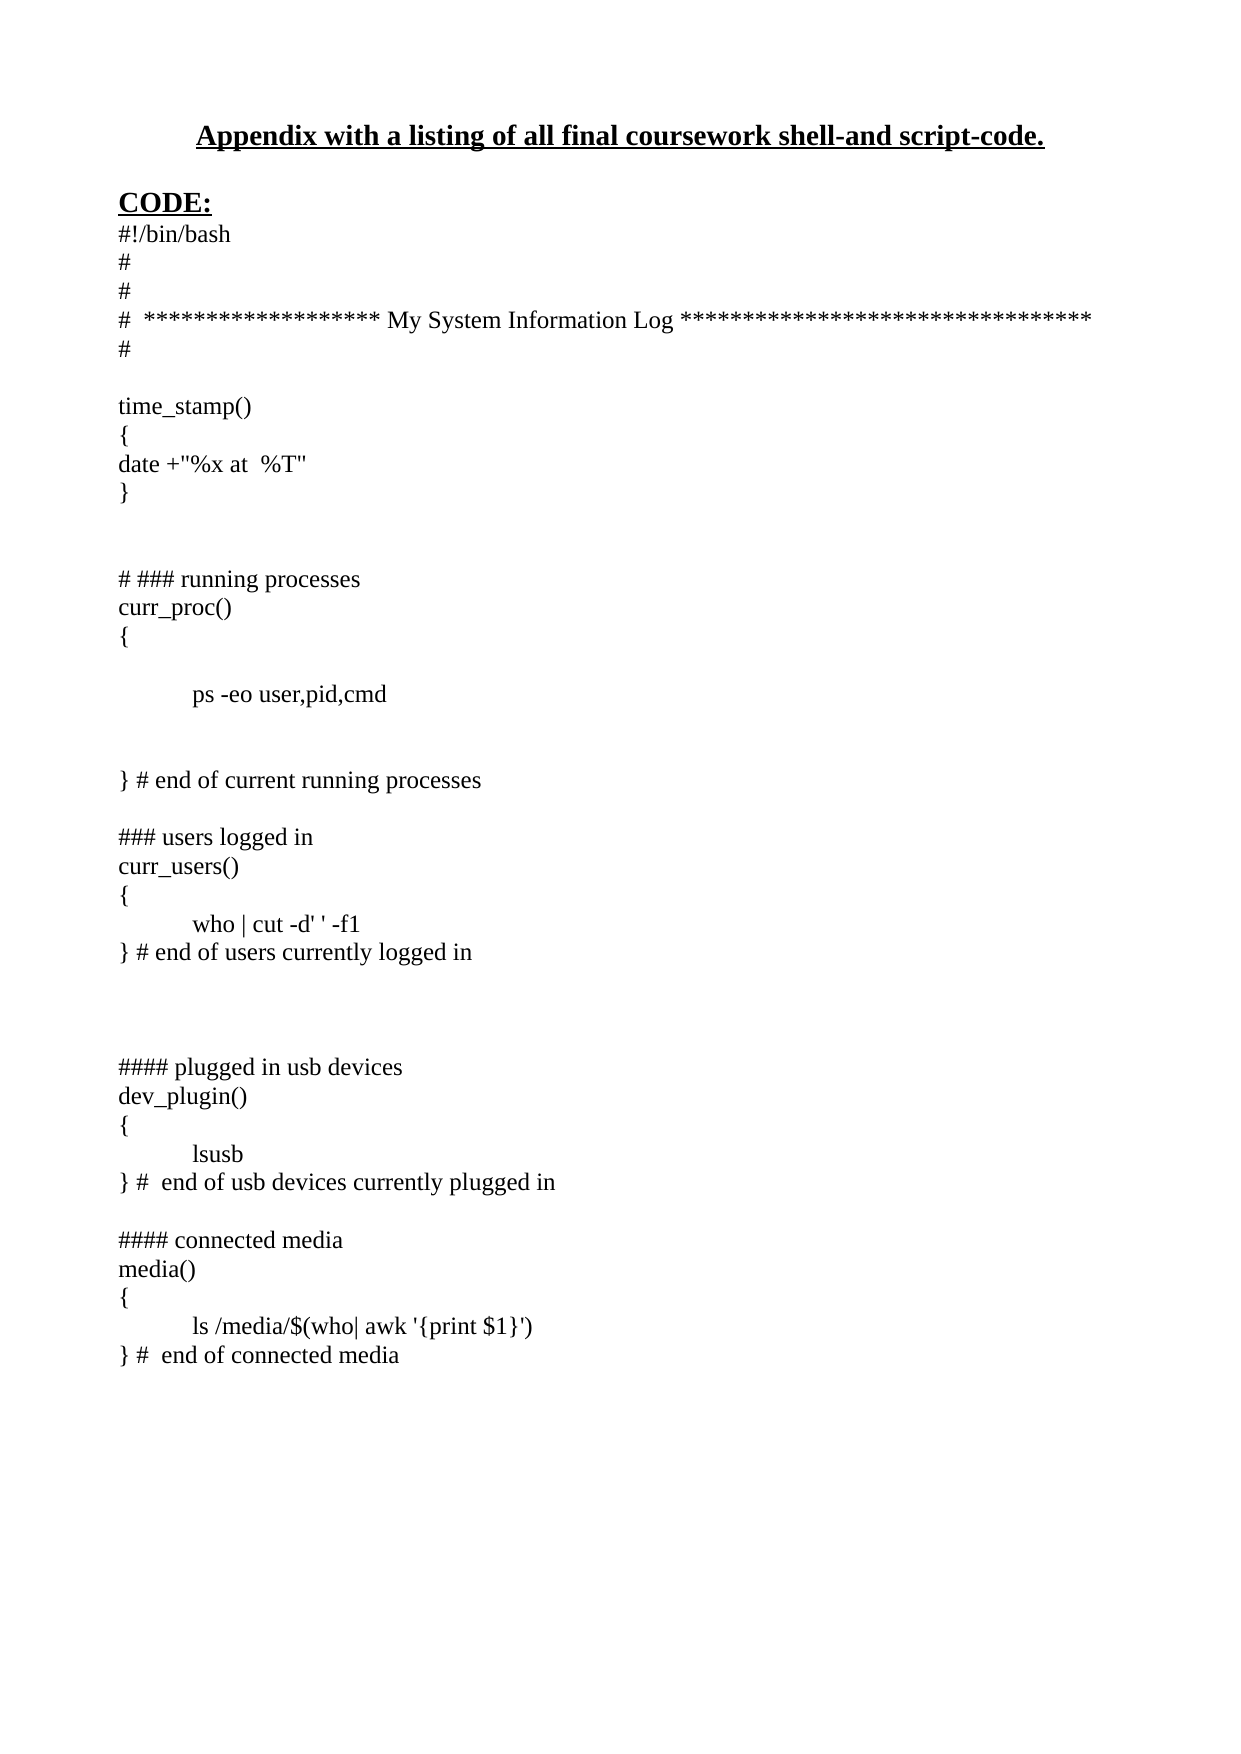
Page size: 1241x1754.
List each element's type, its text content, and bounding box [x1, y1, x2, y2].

text #### plugged in usb devices [118, 1052, 1122, 1081]
text #### connected media [118, 1225, 1122, 1254]
text { [118, 420, 1122, 449]
text # [118, 247, 1122, 276]
text ### users logged in [118, 822, 1122, 851]
text # ******************* My System Information Log ********************************* [118, 305, 1122, 334]
text who | cut -d' ' -f1 [118, 909, 1122, 937]
text ps -eo user,pid,cmd [118, 679, 1122, 707]
text dev_plugin() [118, 1081, 1122, 1110]
text date +"%x at %T" [118, 449, 1122, 477]
text curr_users() [118, 851, 1122, 880]
text time_stamp() [118, 391, 1122, 420]
text # ### running processes [118, 564, 1122, 592]
text } # end of usb devices currently plugged in [118, 1167, 1122, 1196]
text } # end of connected media [118, 1340, 1122, 1369]
text media() [118, 1254, 1122, 1282]
text ls /media/$(who| awk '{print $1}') [118, 1311, 1122, 1340]
text # [118, 334, 1122, 362]
text Appendix with a listing of all final coursework shell-and script-code. [118, 118, 1122, 152]
text } # end of current running processes [118, 765, 1122, 794]
text lsusb [118, 1139, 1122, 1167]
text { [118, 1282, 1122, 1311]
text { [118, 1110, 1122, 1139]
text } # end of users currently logged in [118, 937, 1122, 966]
text CODE: [118, 185, 1122, 219]
text { [118, 621, 1122, 650]
text curr_proc() [118, 592, 1122, 621]
text #!/bin/bash [118, 219, 1122, 247]
text { [118, 880, 1122, 909]
text # [118, 276, 1122, 305]
text } [118, 477, 1122, 506]
